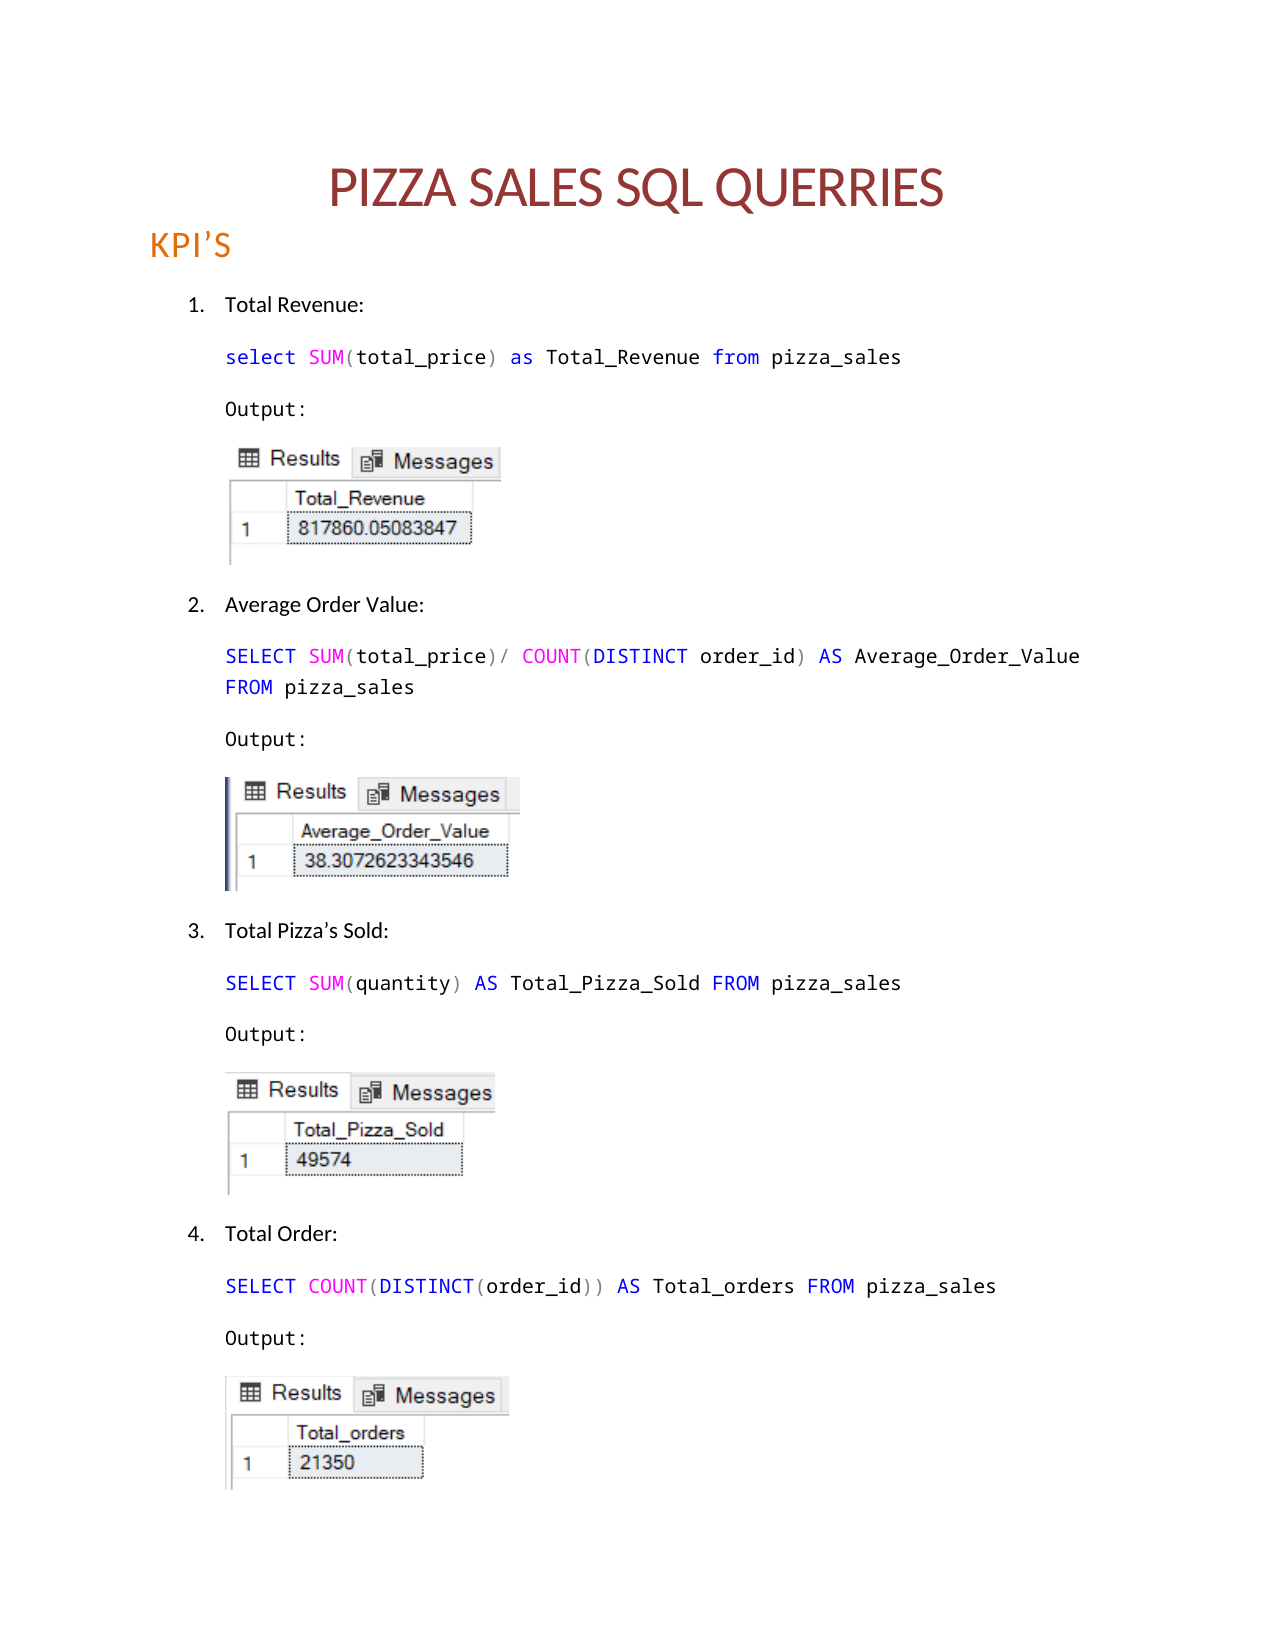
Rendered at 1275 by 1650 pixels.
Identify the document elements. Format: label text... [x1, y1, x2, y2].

list SELECT SUM(quantity) AS Total_Pizza_Sold FROM pizza_sales [225, 969, 1125, 996]
title PIZZA SALES SQL QUERRIES [150, 150, 1125, 221]
list SELECT COUNT(DISTINCT(order_id)) AS Total_orders FROM pizza_sales [225, 1272, 1125, 1299]
list Output: [225, 725, 1125, 752]
list Output: [225, 1021, 1125, 1048]
list Total Pizza’s Sold: [187, 916, 1125, 944]
list Output: [225, 1324, 1125, 1351]
list Output: [225, 395, 1125, 422]
list Total Revenue: [187, 291, 1125, 319]
subtitle KPI’S [150, 221, 1125, 267]
list Average Order Value: [187, 590, 1125, 618]
list Total Order: [187, 1219, 1125, 1247]
list select SUM(total_price) as Total_Revenue from pizza_sales [225, 344, 1125, 371]
list SELECT SUM(total_price)/ COUNT(DISTINCT order_id) AS Average_Order_Value FROM pizza_sales [225, 643, 1125, 701]
